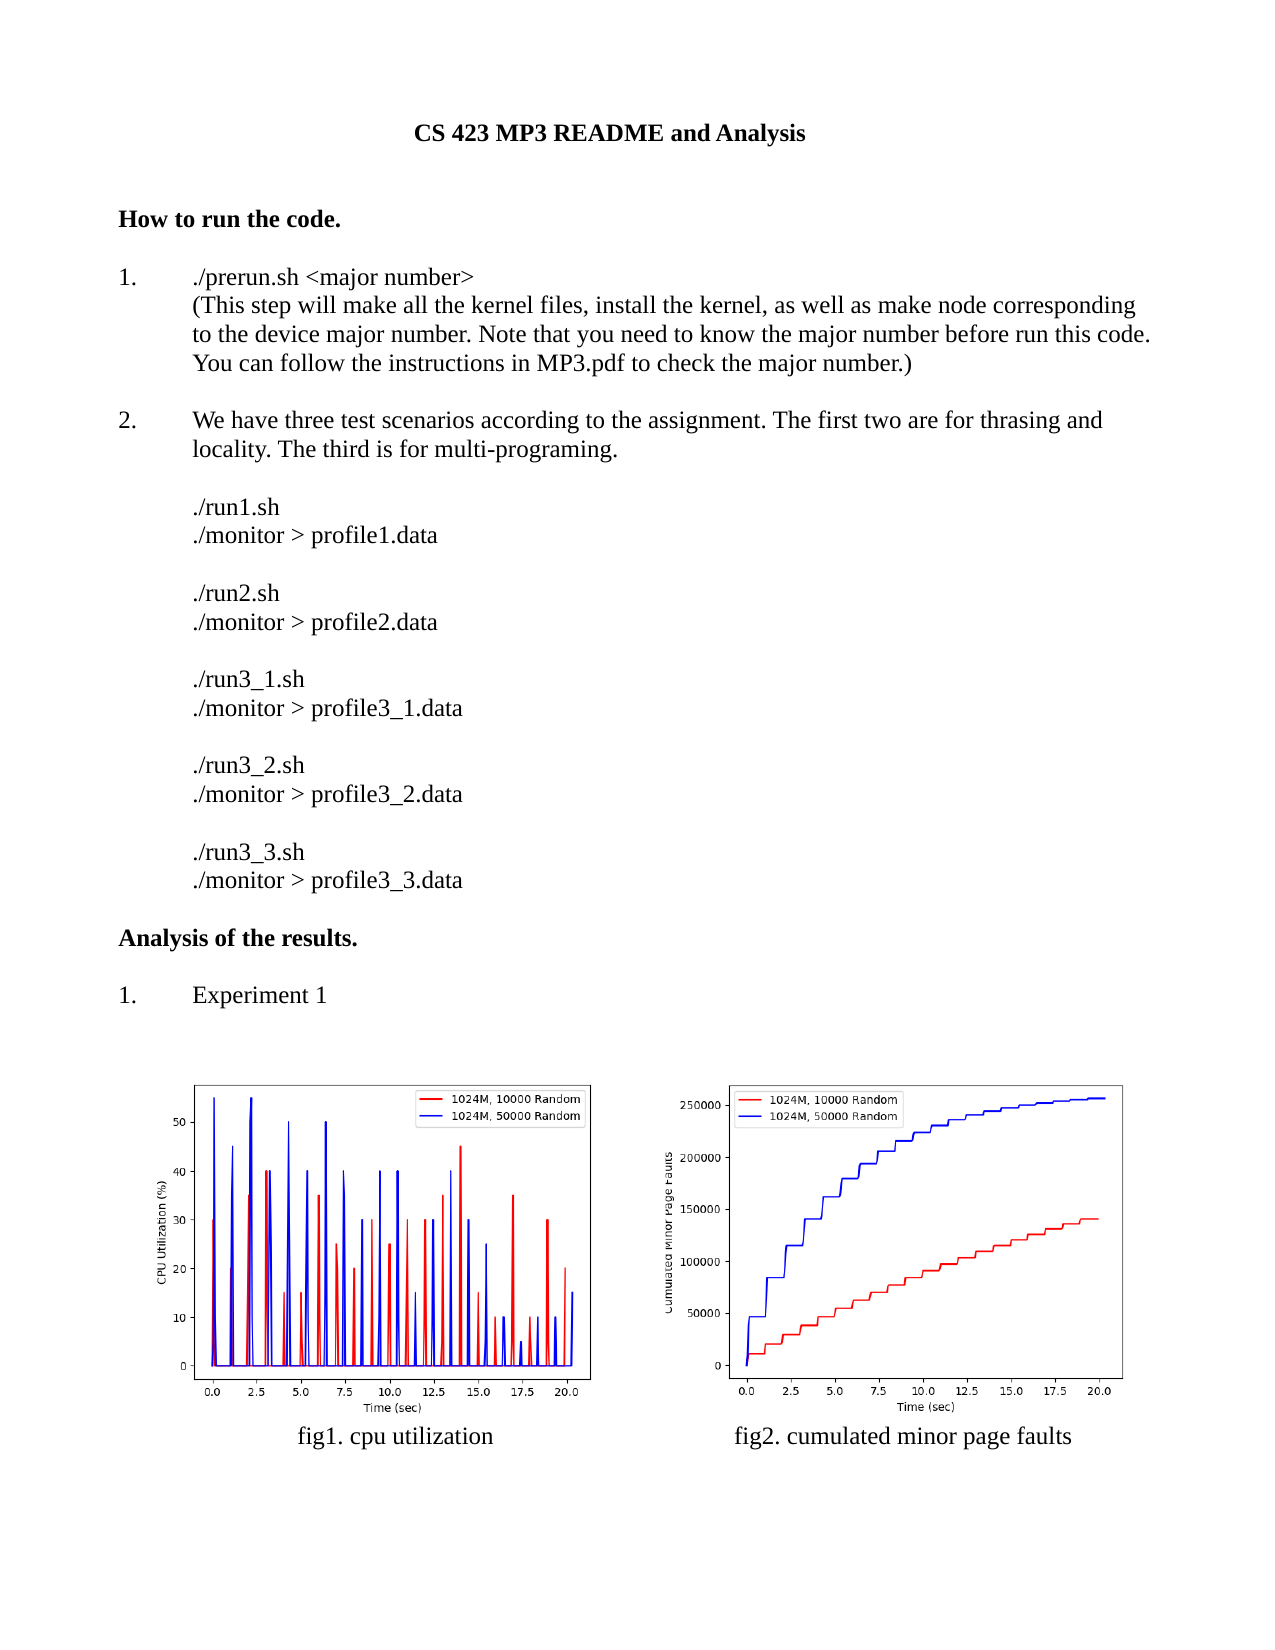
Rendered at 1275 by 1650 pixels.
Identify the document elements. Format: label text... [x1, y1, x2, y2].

text CS 423 MP3 README and Analysis [118, 118, 1157, 147]
text ./run1.sh [118, 492, 1157, 521]
text ./run3_1.sh [118, 664, 1157, 693]
picture [665, 1039, 1173, 1420]
text 1. Experiment 1 [118, 981, 1157, 1009]
text ./run2.sh [118, 578, 1157, 607]
text ./run3_2.sh [118, 751, 1157, 779]
text Analysis of the results. [118, 923, 1157, 952]
text ./run3_3.sh [118, 837, 1157, 866]
text ./monitor > profile3_1.data [118, 693, 1157, 722]
text 1. ./prerun.sh <major number> [118, 262, 1157, 291]
text ./monitor > profile3_2.data [118, 779, 1157, 808]
picture [130, 1038, 641, 1421]
text How to run the code. [118, 204, 1157, 233]
text ./monitor > profile3_3.data [118, 866, 1157, 894]
text 2. We have three test scenarios according to the assignment. The first two are for thrasing and locality. The third is for multi-programing. [118, 406, 1157, 463]
text ./monitor > profile1.data [118, 521, 1157, 549]
text fig1. cpu utilization fig2. cumulated minor page faults [118, 1038, 1157, 1449]
text (This step will make all the kernel files, install the kernel, as well as make node corresponding to the device major number. Note that you need to know the major number before run this code. You can follow the instructions in MP3.pdf to check the major number.) [118, 291, 1157, 377]
text ./monitor > profile2.data [118, 607, 1157, 636]
